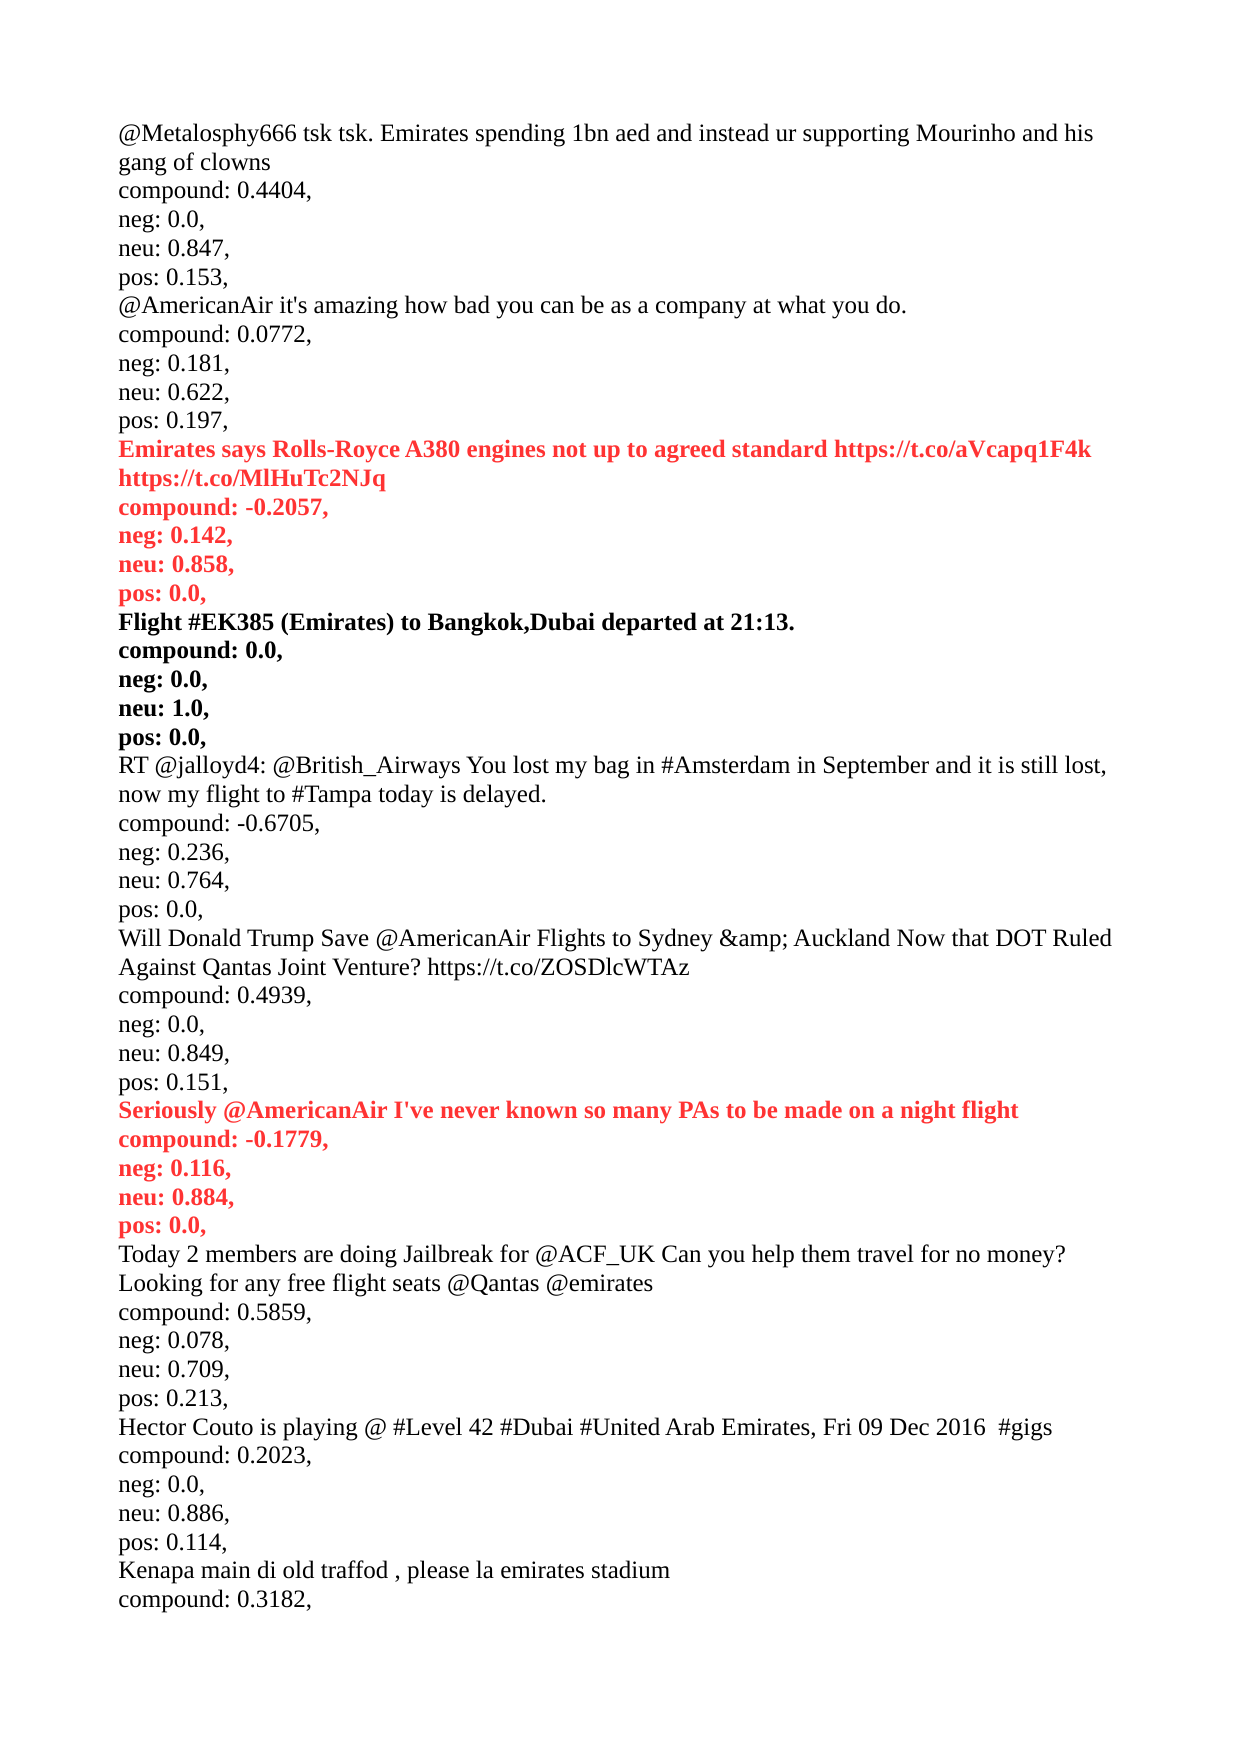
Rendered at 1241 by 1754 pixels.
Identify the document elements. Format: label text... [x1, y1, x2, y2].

text compound: 0.2023, [118, 1441, 1122, 1469]
text neu: 0.764, [118, 866, 1122, 894]
text pos: 0.213, [118, 1383, 1122, 1412]
text Seriously @AmericanAir I've never known so many PAs to be made on a night flight [118, 1096, 1122, 1124]
text pos: 0.0, [118, 894, 1122, 923]
text neg: 0.0, [118, 664, 1122, 693]
text pos: 0.153, [118, 262, 1122, 291]
text pos: 0.0, [118, 1211, 1122, 1239]
text @AmericanAir it's amazing how bad you can be as a company at what you do. [118, 291, 1122, 319]
text neu: 0.622, [118, 377, 1122, 406]
text Today 2 members are doing Jailbreak for @ACF_UK Can you help them travel for no money? Looking for any free flight seats @Qantas @emirates [118, 1239, 1122, 1297]
text compound: -0.1779, [118, 1124, 1122, 1153]
text Will Donald Trump Save @AmericanAir Flights to Sydney &amp; Auckland Now that DOT Ruled Against Qantas Joint Venture? https://t.co/ZOSDlcWTAz [118, 923, 1122, 981]
text @Metalosphy666 tsk tsk. Emirates spending 1bn aed and instead ur supporting Mourinho and his gang of clowns [118, 118, 1122, 176]
text neu: 1.0, [118, 693, 1122, 722]
text neu: 0.849, [118, 1038, 1122, 1067]
text neg: 0.078, [118, 1326, 1122, 1354]
text Kenapa main di old traffod , please la emirates stadium [118, 1556, 1122, 1584]
text Flight #EK385 (Emirates) to Bangkok,Dubai departed at 21:13. [118, 607, 1122, 636]
text pos: 0.0, [118, 578, 1122, 607]
text neg: 0.181, [118, 348, 1122, 377]
text neu: 0.709, [118, 1354, 1122, 1383]
text neg: 0.0, [118, 1469, 1122, 1498]
text compound: 0.5859, [118, 1297, 1122, 1326]
text Emirates says Rolls-Royce A380 engines not up to agreed standard https://t.co/aVcapq1F4k https://t.co/MlHuTc2NJq [118, 434, 1122, 492]
text pos: 0.0, [118, 722, 1122, 751]
text neg: 0.0, [118, 204, 1122, 233]
text compound: 0.0772, [118, 319, 1122, 348]
text neu: 0.884, [118, 1182, 1122, 1211]
text RT @jalloyd4: @British_Airways You lost my bag in #Amsterdam in September and it is still lost, now my flight to #Tampa today is delayed. [118, 751, 1122, 808]
text compound: 0.4404, [118, 176, 1122, 204]
text neu: 0.847, [118, 233, 1122, 262]
text compound: 0.4939, [118, 981, 1122, 1009]
text pos: 0.151, [118, 1067, 1122, 1096]
text compound: -0.2057, [118, 492, 1122, 521]
text pos: 0.197, [118, 406, 1122, 434]
text neg: 0.116, [118, 1153, 1122, 1182]
text pos: 0.114, [118, 1527, 1122, 1556]
text neu: 0.886, [118, 1498, 1122, 1527]
text Hector Couto is playing @ #Level 42 #Dubai #United Arab Emirates, Fri 09 Dec 2016 #gigs [118, 1412, 1122, 1441]
text neu: 0.858, [118, 549, 1122, 578]
text neg: 0.142, [118, 521, 1122, 549]
text compound: 0.0, [118, 636, 1122, 664]
text compound: 0.3182, [118, 1584, 1122, 1613]
text neg: 0.0, [118, 1009, 1122, 1038]
text neg: 0.236, [118, 837, 1122, 866]
text compound: -0.6705, [118, 808, 1122, 837]
